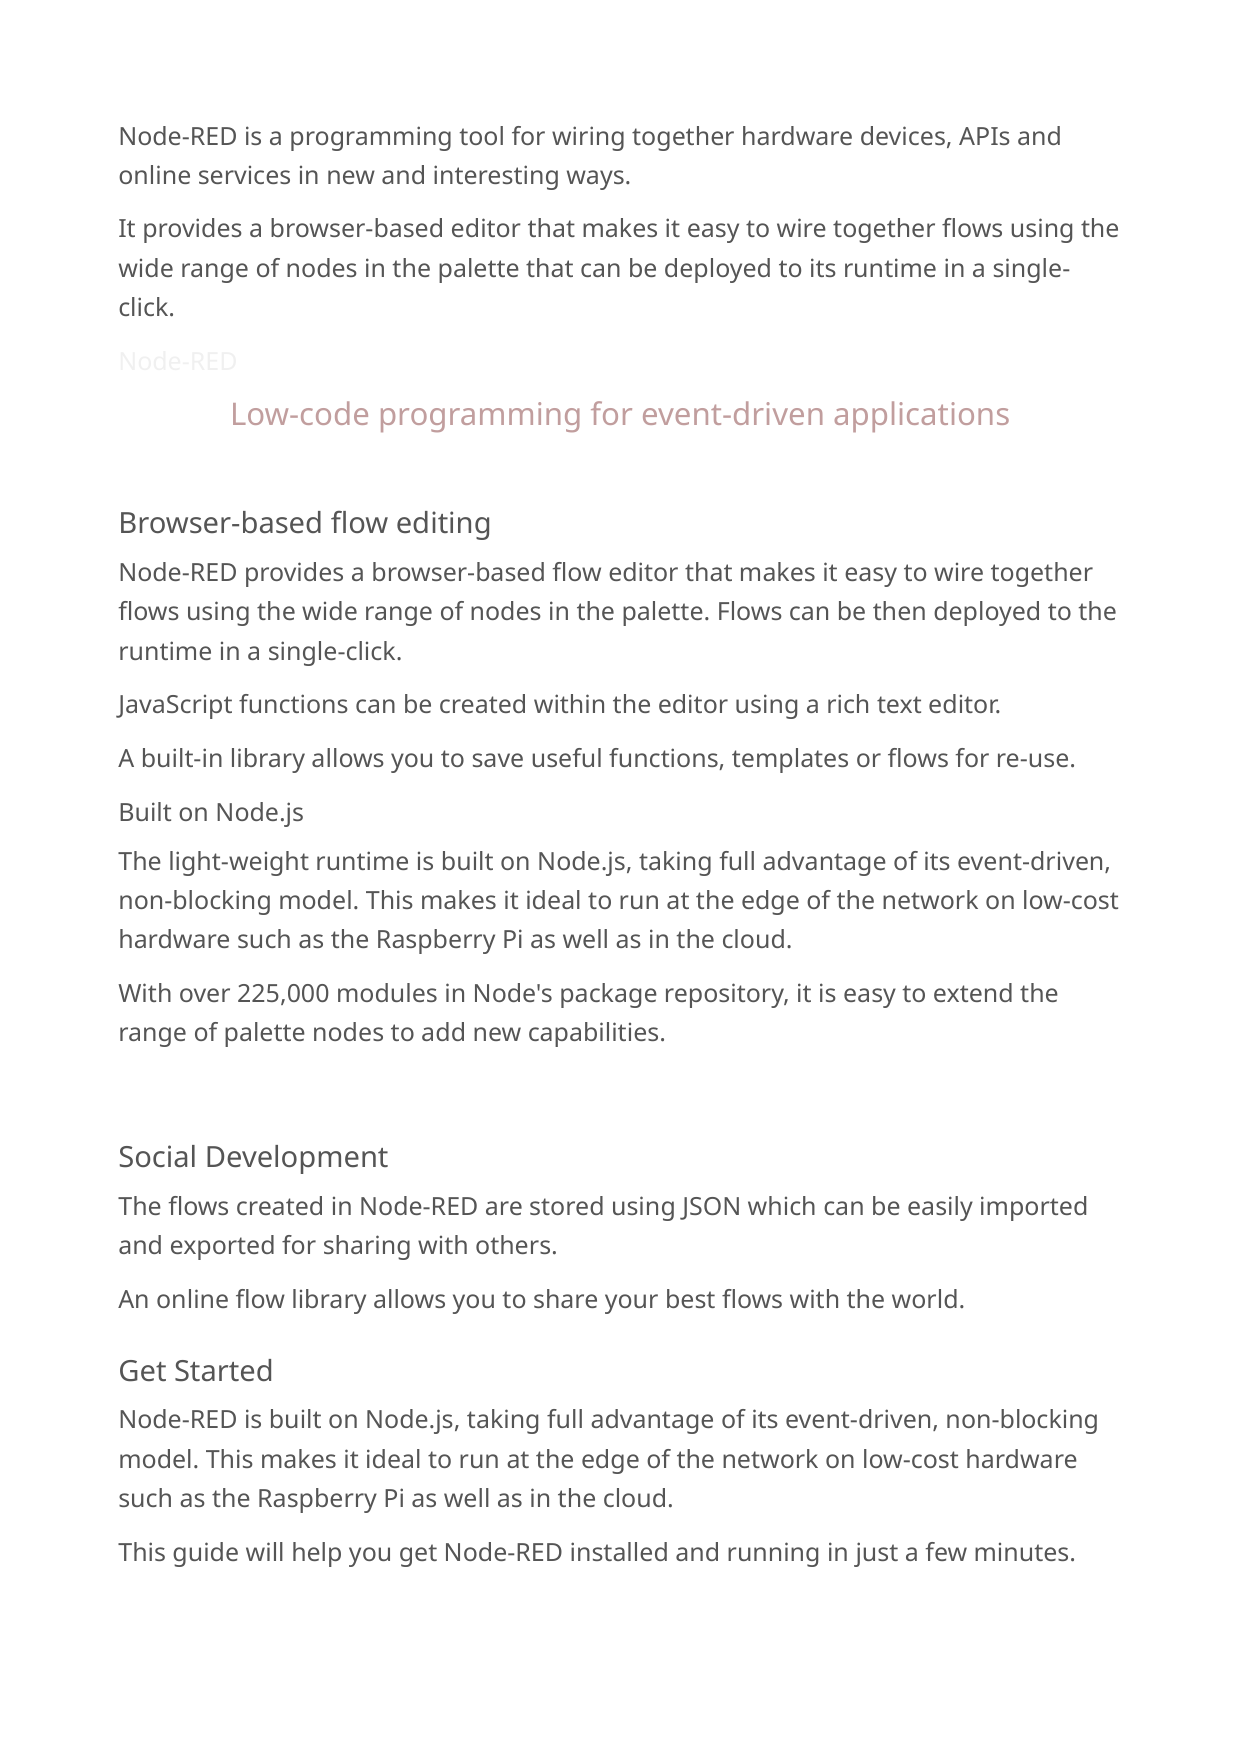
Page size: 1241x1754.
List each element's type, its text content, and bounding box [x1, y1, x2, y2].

subtitle Social Development [118, 1136, 1122, 1176]
text It provides a browser-based editor that makes it easy to wire together flows using the wide range of nodes in the palette that can be deployed to its runtime in a single-click. [118, 211, 1122, 323]
text A built-in library allows you to save useful functions, templates or flows for re-use. [118, 741, 1122, 775]
text Node-RED provides a browser-based flow editor that makes it easy to wire together flows using the wide range of nodes in the palette. Flows can be then deployed to the runtime in a single-click. [118, 555, 1122, 667]
text The light-weight runtime is built on Node.js, taking full advantage of its event-driven, non-blocking model. This makes it ideal to run at the edge of the network on low-cost hardware such as the Raspberry Pi as well as in the cloud. [118, 843, 1122, 956]
text Node-RED is built on Node.js, taking full advantage of its event-driven, non-blocking model. This makes it ideal to run at the edge of the network on low-cost hardware such as the Raspberry Pi as well as in the cloud. [118, 1402, 1122, 1514]
text This guide will help you get Node-RED installed and running in just a few minutes. [118, 1534, 1122, 1568]
subtitle Get Started [118, 1350, 1122, 1389]
text ­ [118, 1068, 1122, 1102]
subtitle Node-RED [118, 343, 1122, 377]
text JavaScript functions can be created within the editor using a rich text editor. [118, 687, 1122, 721]
subtitle Built on Node.js [118, 794, 1122, 828]
subtitle Browser-based flow editing [118, 503, 1122, 542]
subtitle Low-code programming for event-driven applications [118, 392, 1122, 434]
text With over 225,000 modules in Node's package repository, it is easy to extend the range of palette nodes to add new capabilities. [118, 975, 1122, 1048]
text An online flow library allows you to share your best flows with the world. [118, 1282, 1122, 1316]
text The flows created in Node-RED are stored using JSON which can be easily imported and exported for sharing with others. [118, 1189, 1122, 1262]
text Node-RED is a programming tool for wiring together hardware devices, APIs and online services in new and interesting ways. [118, 118, 1122, 191]
